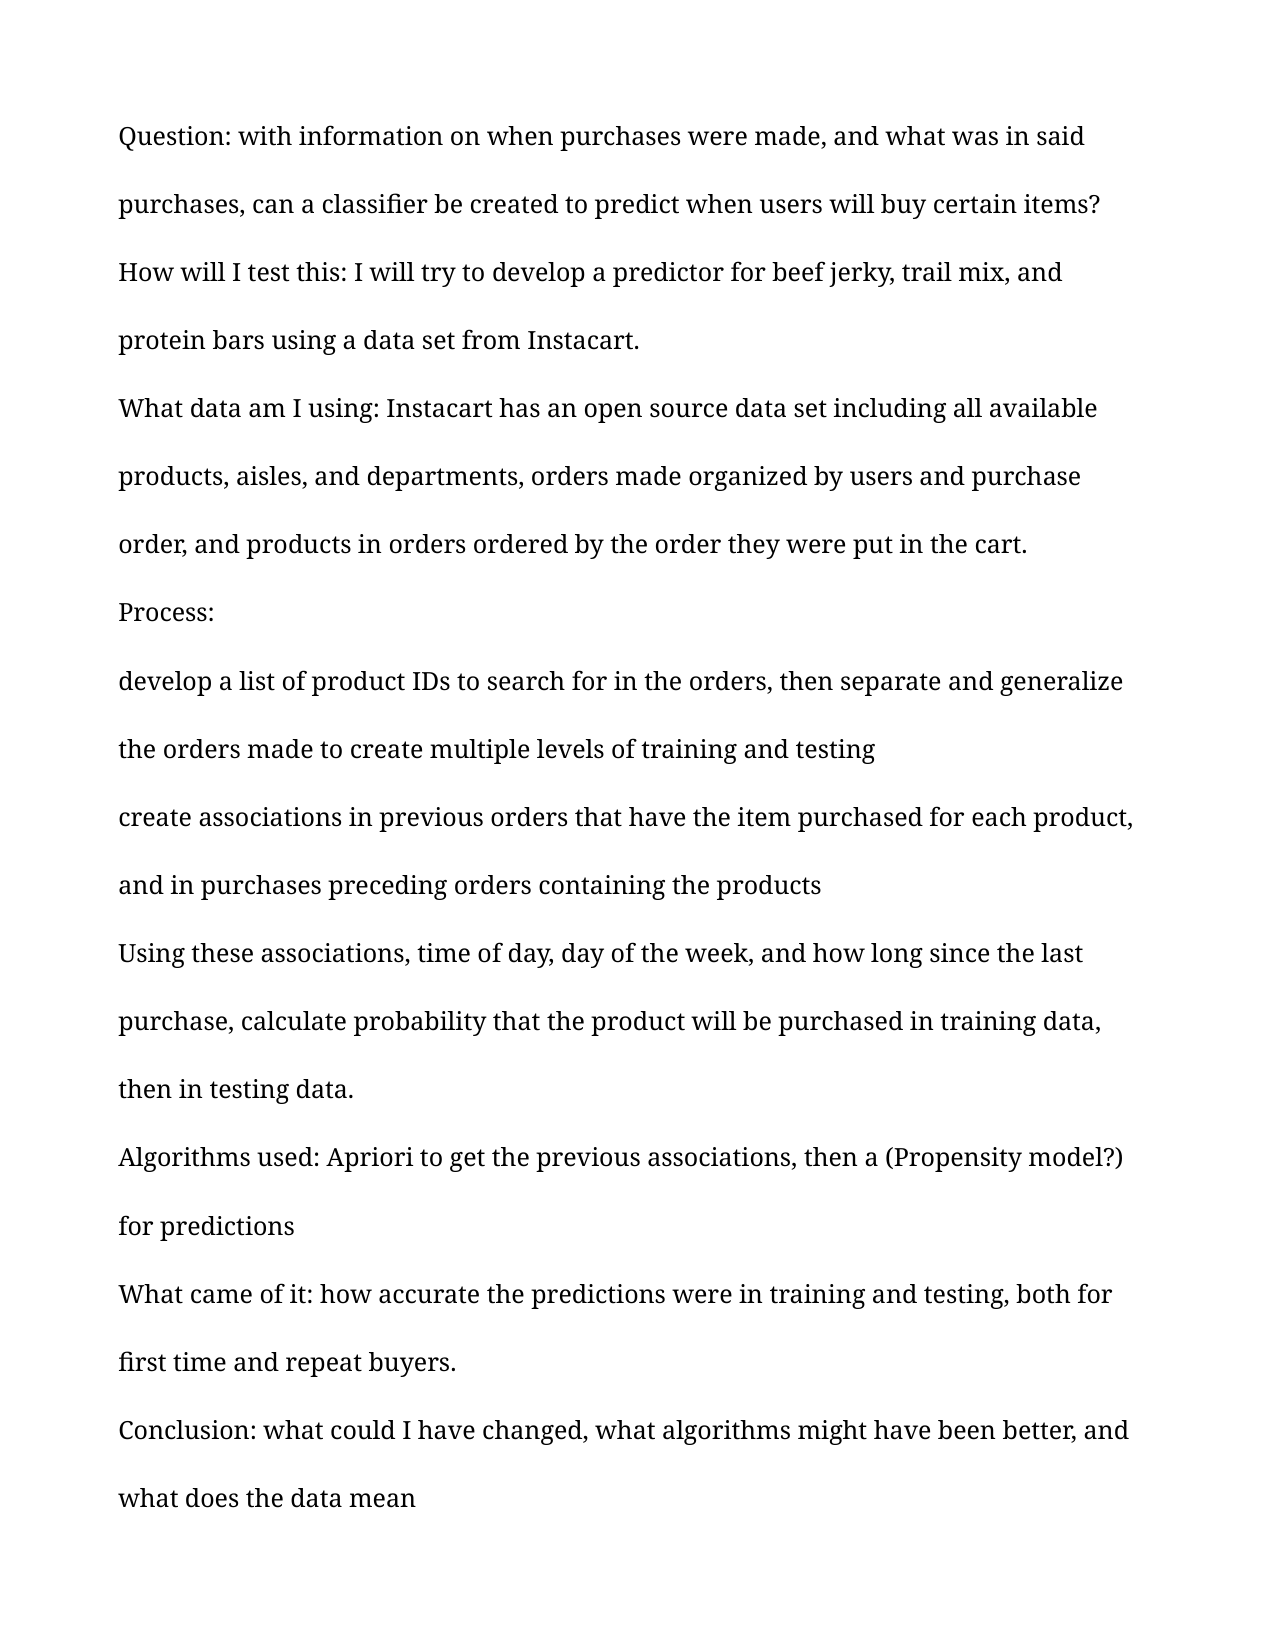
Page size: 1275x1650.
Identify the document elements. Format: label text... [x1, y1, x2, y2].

text Using these associations, time of day, day of the week, and how long since the last purchase, calculate probability that the product will be purchased in training data, then in testing data. [118, 936, 1157, 1106]
text How will I test this: I will try to develop a predictor for beef jerky, trail mix, and protein bars using a data set from Instacart. [118, 254, 1157, 357]
text Algorithms used: Apriori to get the previous associations, then a (Propensity model?) for predictions [118, 1140, 1157, 1242]
text create associations in previous orders that have the item purchased for each product, and in purchases preceding orders containing the products [118, 799, 1157, 902]
text What came of it: how accurate the predictions were in training and testing, both for first time and repeat buyers. [118, 1276, 1157, 1378]
text develop a list of product IDs to search for in the orders, then separate and generalize the orders made to create multiple levels of training and testing [118, 663, 1157, 765]
text Question: with information on when purchases were made, and what was in said purchases, can a classifier be created to predict when users will buy certain items? [118, 118, 1157, 220]
text Process: [118, 595, 1157, 629]
text Conclusion: what could I have changed, what algorithms might have been better, and what does the data mean [118, 1412, 1157, 1515]
text What data am I using: Instacart has an open source data set including all available products, aisles, and departments, orders made organized by users and purchase order, and products in orders ordered by the order they were put in the cart. [118, 391, 1157, 561]
